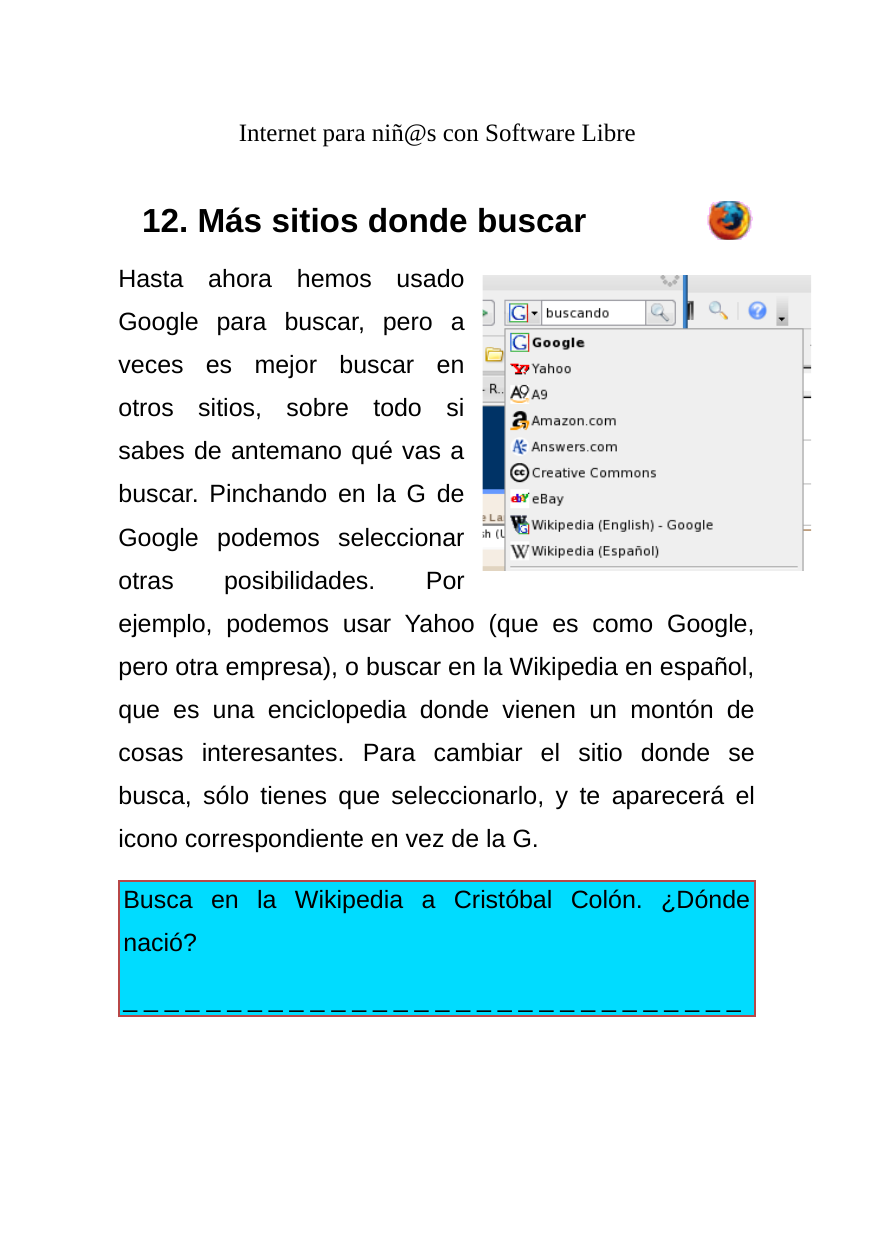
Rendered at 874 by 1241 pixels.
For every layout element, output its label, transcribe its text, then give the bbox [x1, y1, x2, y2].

text Hasta ahora hemos usado Google para buscar, pero a veces es mejor buscar en otros sitios, sobre todo si sabes de antemano qué vas a buscar. Pinchando en la G de Google podemos seleccionar otras posibilidades. Por ejemplo, podemos usar Yahoo (que es como Google, pero otra empresa), o buscar en la Wikipedia en español, que es una enciclopedia donde vienen un montón de cosas interesantes. Para cambiar el sitio donde se busca, sólo tienes que seleccionarlo, y te aparecerá el icono correspondiente en vez de la G. [118, 264, 756, 853]
picture [482, 275, 812, 571]
subtitle Más sitios donde buscar [118, 201, 756, 239]
text Busca en la Wikipedia a Cristóbal Colón. ¿Dónde nació? [120, 882, 754, 957]
text _ _ _ _ _ _ _ _ _ _ _ _ _ _ _ _ _ _ _ _ _ _ _ _ _ _ _ _ _ _ [120, 979, 754, 1015]
